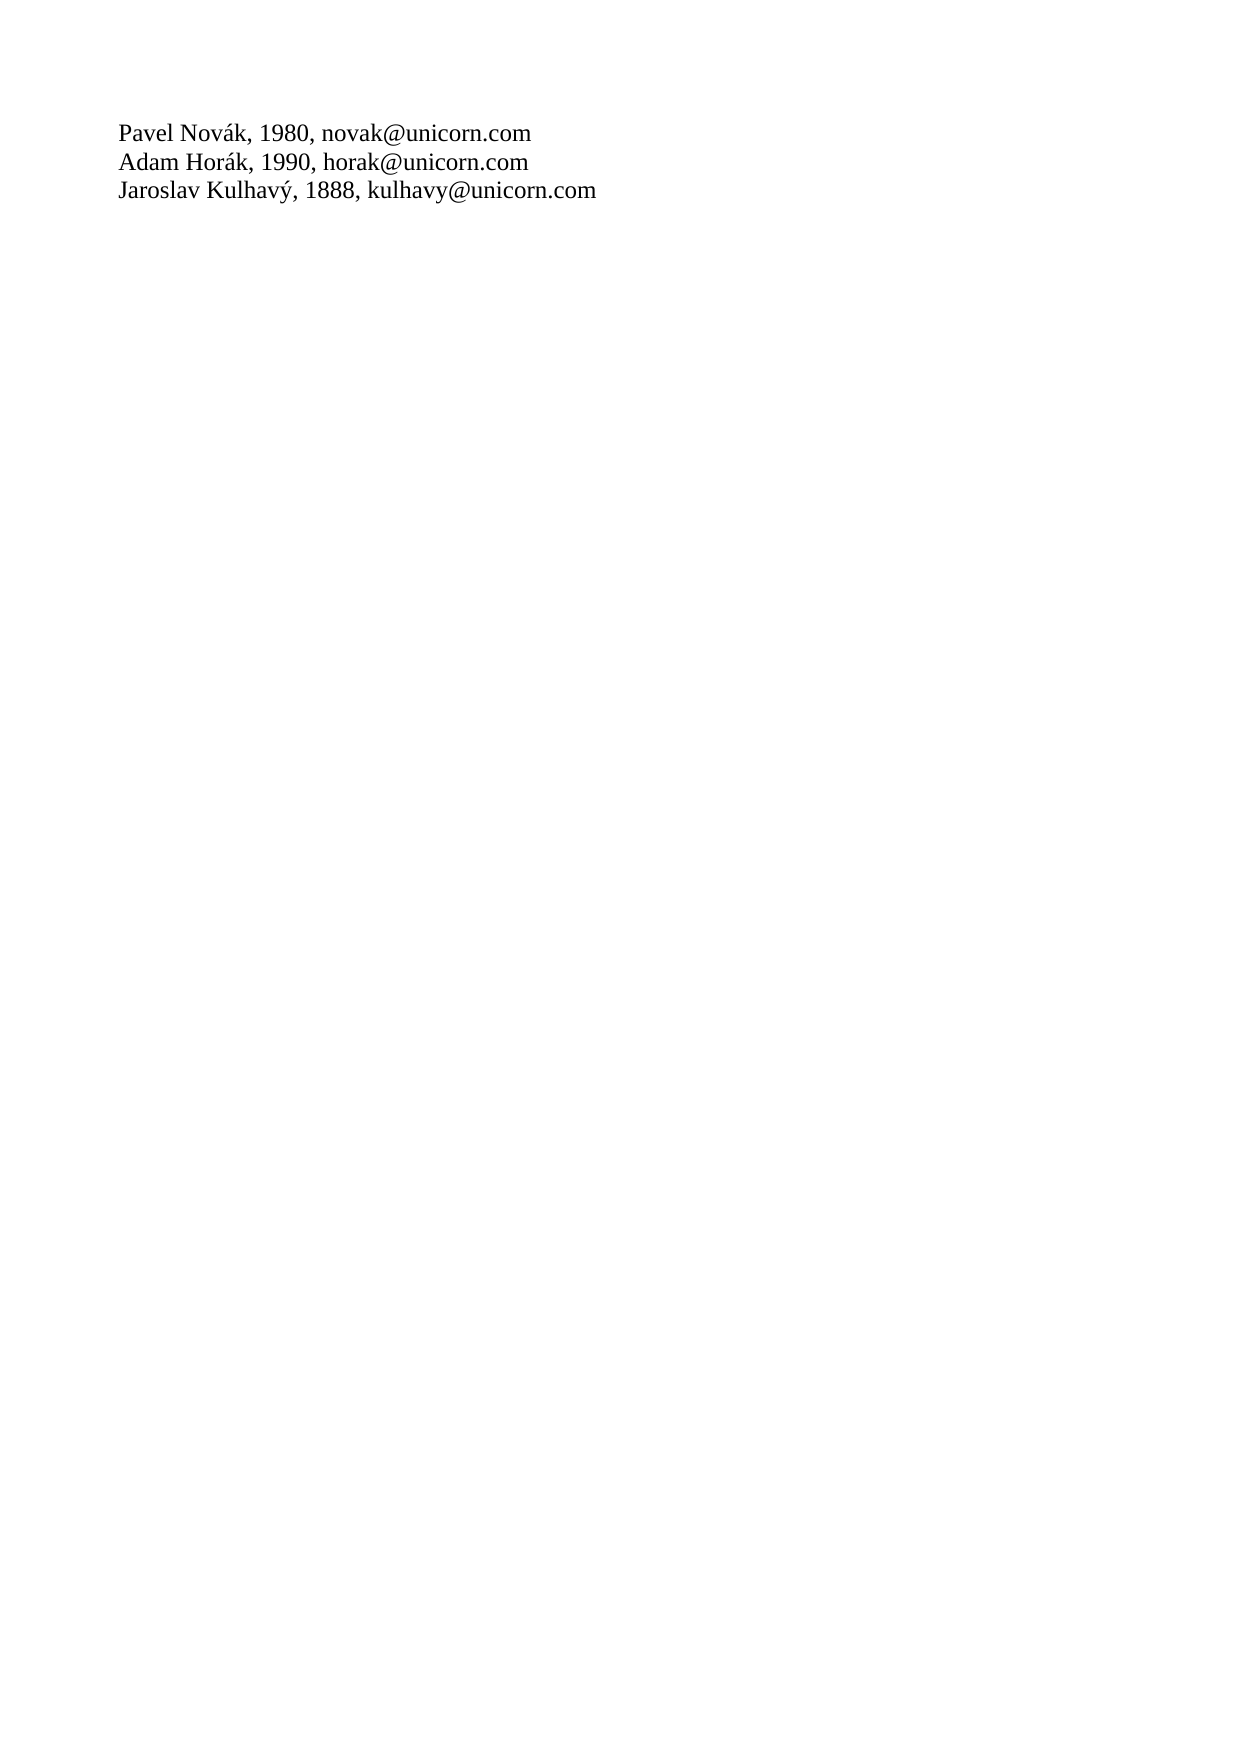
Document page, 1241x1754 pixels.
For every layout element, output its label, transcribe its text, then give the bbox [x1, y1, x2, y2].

text Pavel Novák, 1980, novak@unicorn.com Adam Horák, 1990, horak@unicorn.com Jaroslav Kulhavý, 1888, kulhavy@unicorn.com [118, 118, 1122, 204]
